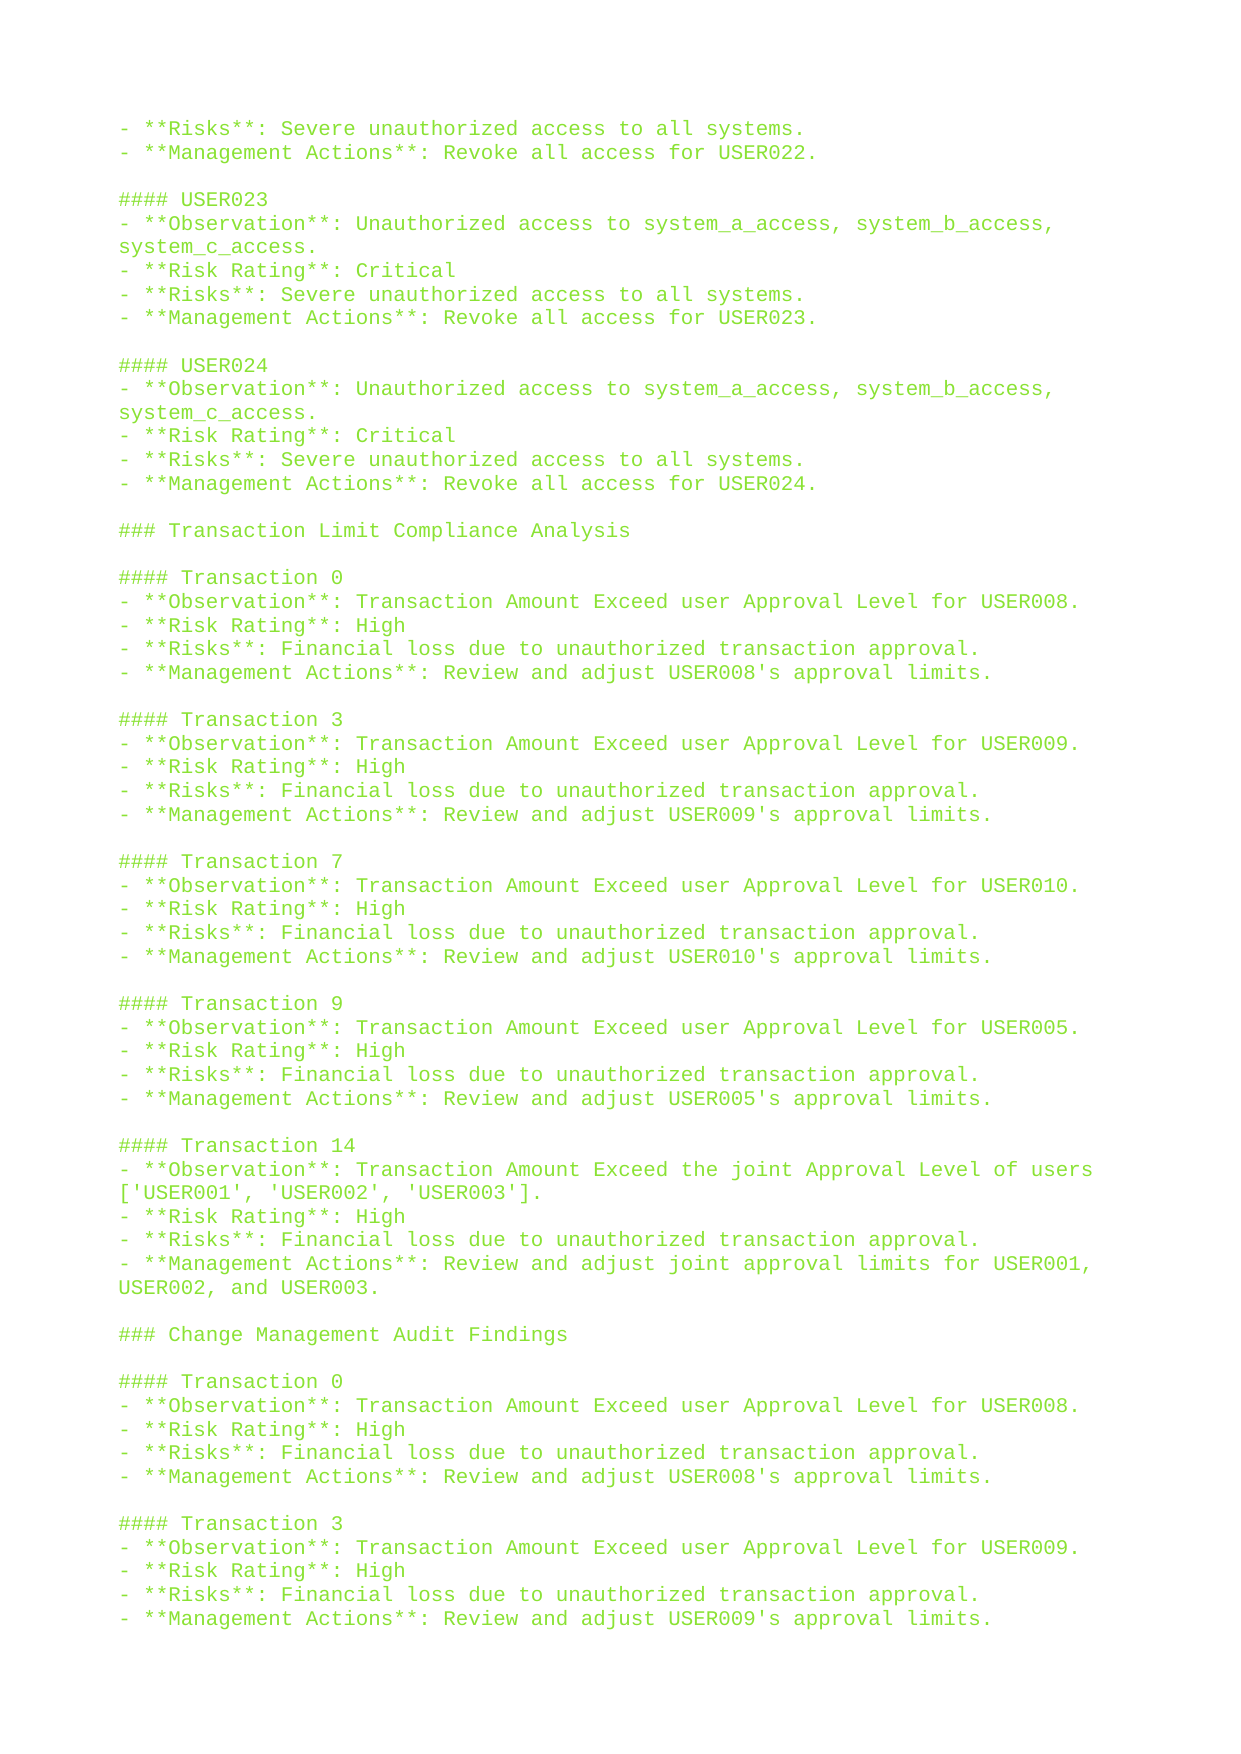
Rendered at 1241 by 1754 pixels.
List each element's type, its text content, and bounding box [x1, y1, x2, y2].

text - **Risks**: Financial loss due to unauthorized transaction approval. [118, 1584, 1122, 1608]
text - **Risks**: Severe unauthorized access to all systems. [118, 284, 1122, 307]
text - **Observation**: Transaction Amount Exceed user Approval Level for USER005. [118, 1017, 1122, 1040]
text - **Management Actions**: Revoke all access for USER024. [118, 473, 1122, 496]
text - **Risk Rating**: High [118, 1419, 1122, 1442]
text - **Observation**: Transaction Amount Exceed user Approval Level for USER010. [118, 875, 1122, 898]
text - **Risk Rating**: High [118, 1040, 1122, 1064]
text - **Observation**: Transaction Amount Exceed user Approval Level for USER008. [118, 1395, 1122, 1419]
text - **Risk Rating**: High [118, 898, 1122, 922]
text #### Transaction 14 [118, 1135, 1122, 1158]
text - **Management Actions**: Review and adjust USER008's approval limits. [118, 1466, 1122, 1489]
text ### Transaction Limit Compliance Analysis [118, 520, 1122, 544]
text - **Risk Rating**: High [118, 757, 1122, 780]
text - **Observation**: Transaction Amount Exceed the joint Approval Level of users ['USER001', 'USER002', 'USER003']. [118, 1158, 1122, 1206]
text - **Risk Rating**: Critical [118, 260, 1122, 284]
text - **Risks**: Financial loss due to unauthorized transaction approval. [118, 638, 1122, 662]
text - **Risk Rating**: High [118, 1561, 1122, 1584]
text - **Observation**: Unauthorized access to system_a_access, system_b_access, system_c_access. [118, 213, 1122, 260]
text - **Risks**: Severe unauthorized access to all systems. [118, 449, 1122, 473]
text - **Observation**: Transaction Amount Exceed user Approval Level for USER009. [118, 733, 1122, 757]
text - **Management Actions**: Review and adjust USER008's approval limits. [118, 662, 1122, 686]
text - **Risks**: Financial loss due to unauthorized transaction approval. [118, 780, 1122, 804]
text - **Risks**: Financial loss due to unauthorized transaction approval. [118, 1229, 1122, 1253]
text #### USER024 [118, 354, 1122, 378]
text #### Transaction 9 [118, 993, 1122, 1017]
text #### Transaction 0 [118, 567, 1122, 591]
text - **Observation**: Unauthorized access to system_a_access, system_b_access, system_c_access. [118, 378, 1122, 426]
text - **Management Actions**: Review and adjust USER009's approval limits. [118, 1608, 1122, 1631]
text - **Management Actions**: Review and adjust USER010's approval limits. [118, 946, 1122, 969]
text #### Transaction 3 [118, 1513, 1122, 1537]
text - **Management Actions**: Revoke all access for USER023. [118, 307, 1122, 331]
text #### Transaction 7 [118, 851, 1122, 875]
text #### Transaction 3 [118, 709, 1122, 733]
text ### Change Management Audit Findings [118, 1324, 1122, 1348]
text - **Management Actions**: Review and adjust USER005's approval limits. [118, 1088, 1122, 1111]
text - **Risks**: Financial loss due to unauthorized transaction approval. [118, 922, 1122, 946]
text - **Risk Rating**: Critical [118, 426, 1122, 449]
text #### USER023 [118, 189, 1122, 213]
text - **Risk Rating**: High [118, 1206, 1122, 1229]
text - **Observation**: Transaction Amount Exceed user Approval Level for USER008. [118, 591, 1122, 615]
text - **Management Actions**: Revoke all access for USER022. [118, 142, 1122, 165]
text - **Management Actions**: Review and adjust joint approval limits for USER001, USER002, and USER003. [118, 1253, 1122, 1300]
text - **Risk Rating**: High [118, 615, 1122, 638]
text #### Transaction 0 [118, 1371, 1122, 1395]
text - **Observation**: Transaction Amount Exceed user Approval Level for USER009. [118, 1537, 1122, 1561]
text - **Risks**: Financial loss due to unauthorized transaction approval. [118, 1442, 1122, 1466]
text - **Risks**: Severe unauthorized access to all systems. [118, 118, 1122, 142]
text - **Risks**: Financial loss due to unauthorized transaction approval. [118, 1064, 1122, 1088]
text - **Management Actions**: Review and adjust USER009's approval limits. [118, 804, 1122, 827]
